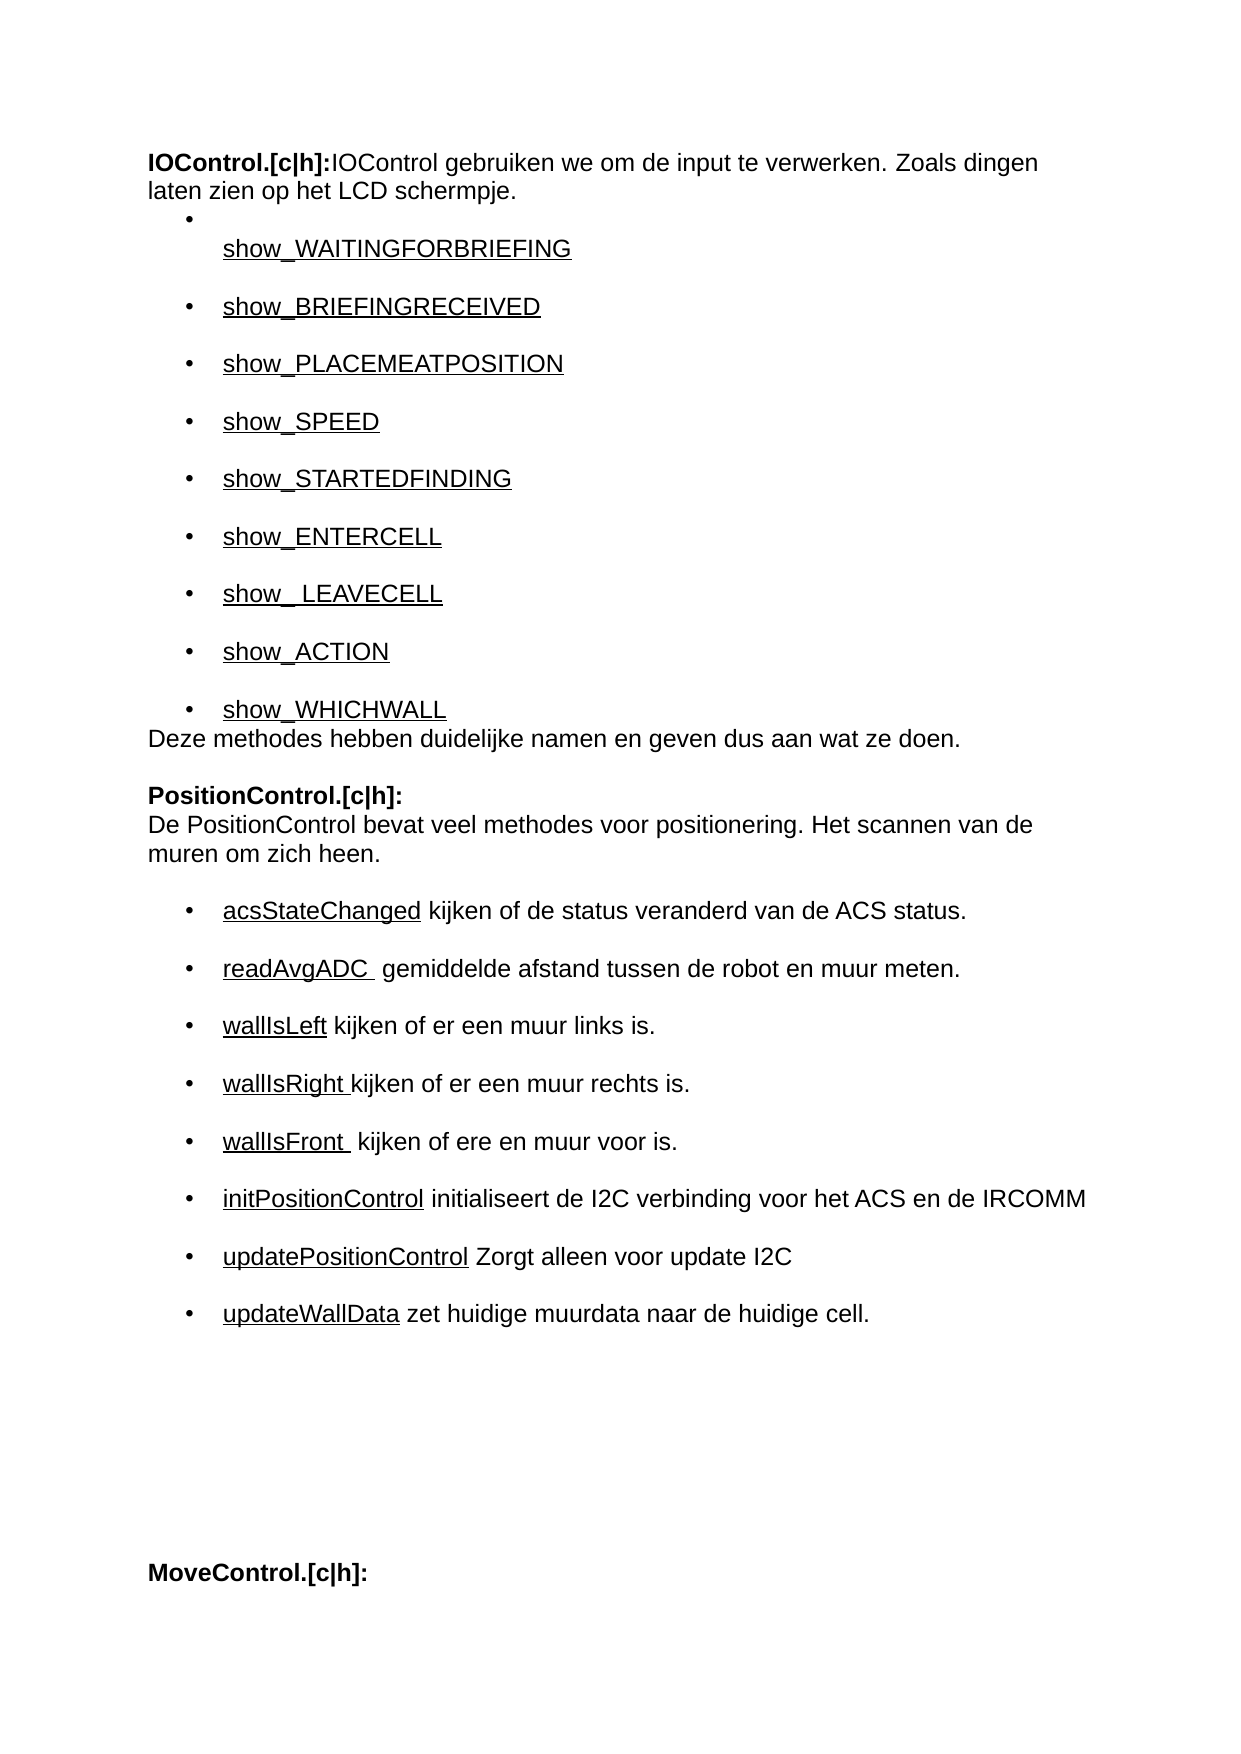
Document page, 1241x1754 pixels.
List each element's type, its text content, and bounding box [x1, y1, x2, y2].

list acsStateChanged kijken of de status veranderd van de ACS status. [185, 896, 1093, 954]
list show_PLACEMEATPOSITION [185, 349, 1093, 407]
list wallIsFront kijken of ere en muur voor is. [185, 1126, 1093, 1184]
text De PositionControl bevat veel methodes voor positionering. Het scannen van de muren om zich heen. [148, 810, 1093, 896]
text IOControl.[c|h]:IOControl gebruiken we om de input te verwerken. Zoals dingen laten zien op het LCD schermpje. [148, 148, 1093, 205]
list updateWallData zet huidige muurdata naar de huidige cell. [185, 1299, 1093, 1357]
list updatePositionControl Zorgt alleen voor update I2C [185, 1242, 1093, 1299]
list show_ LEAVECELL [185, 579, 1093, 637]
list initPositionControl initialiseert de I2C verbinding voor het ACS en de IRCOMM [185, 1184, 1093, 1242]
text MoveControl.[c|h]: [148, 1558, 1093, 1587]
list show_BRIEFINGRECEIVED [185, 291, 1093, 349]
text Deze methodes hebben duidelijke namen en geven dus aan wat ze doen. [148, 723, 1093, 752]
list show_SPEED [185, 407, 1093, 464]
list wallIsRight kijken of er een muur rechts is. [185, 1069, 1093, 1126]
list readAvgADC gemiddelde afstand tussen de robot en muur meten. [185, 954, 1093, 1011]
list show_ENTERCELL [185, 522, 1093, 579]
list show_WAITINGFORBRIEFING [185, 205, 1093, 291]
list show_STARTEDFINDING [185, 464, 1093, 522]
list show_ACTION [185, 637, 1093, 695]
list wallIsLeft kijken of er een muur links is. [185, 1011, 1093, 1069]
list show_WHICHWALL [185, 695, 1093, 723]
text PositionControl.[c|h]: [148, 781, 1093, 810]
